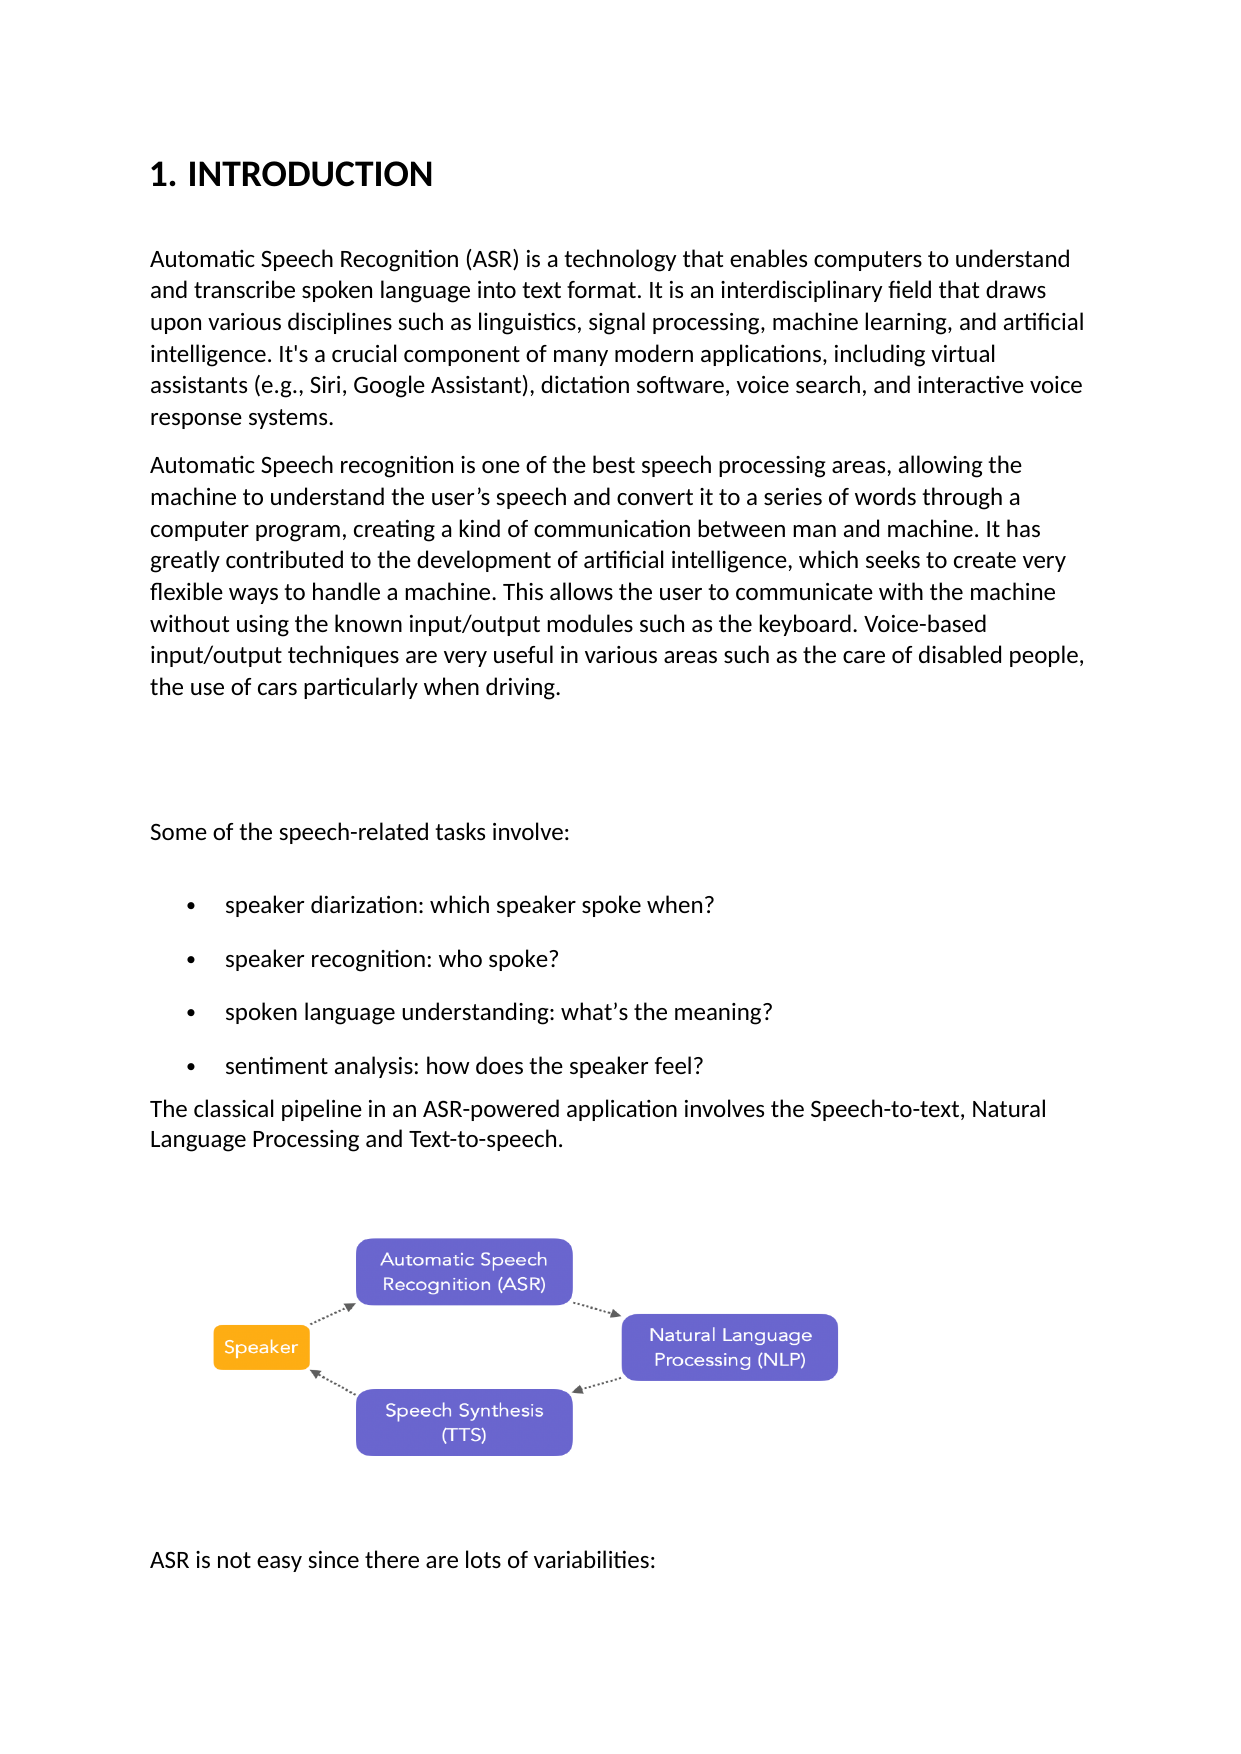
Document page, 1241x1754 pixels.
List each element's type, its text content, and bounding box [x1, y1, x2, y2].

text The classical pipeline in an ASR-powered application involves the Speech-to-text, Natural Language Processing and Text-to-speech. [150, 1093, 1090, 1154]
list sentiment analysis: how does the speaker feel? [187, 1050, 1090, 1081]
text ASR is not easy since there are lots of variabilities: [150, 1544, 1090, 1574]
list speaker recognition: who spoke? [187, 943, 1090, 974]
list speaker diarization: which speaker spoke when? [187, 890, 1090, 920]
text Automatic Speech recognition is one of the best speech processing areas, allowing the machine to understand the user’s speech and convert it to a series of words through a computer program, creating a kind of communication between man and machine. It has greatly contributed to the development of artificial intelligence, which seeks to create very flexible ways to handle a machine. This allows the user to communicate with the machine without using the known input/output modules such as the keyboard. Voice-based input/output techniques are very useful in various areas such as the care of disabled people, the use of cars particularly when driving. [150, 449, 1090, 702]
subtitle INTRODUCTION [148, 150, 1090, 196]
text Some of the speech-related tasks involve: [150, 816, 1090, 847]
text Automatic Speech Recognition (ASR) is a technology that enables computers to understand and transcribe spoken language into text format. It is an interdisciplinary field that draws upon various disciplines such as linguistics, signal processing, machine learning, and artificial intelligence. It's a crucial component of many modern applications, including virtual assistants (e.g., Siri, Google Assistant), dictation software, voice search, and interactive voice response systems. [150, 243, 1090, 432]
list spoken language understanding: what’s the meaning? [187, 997, 1090, 1027]
